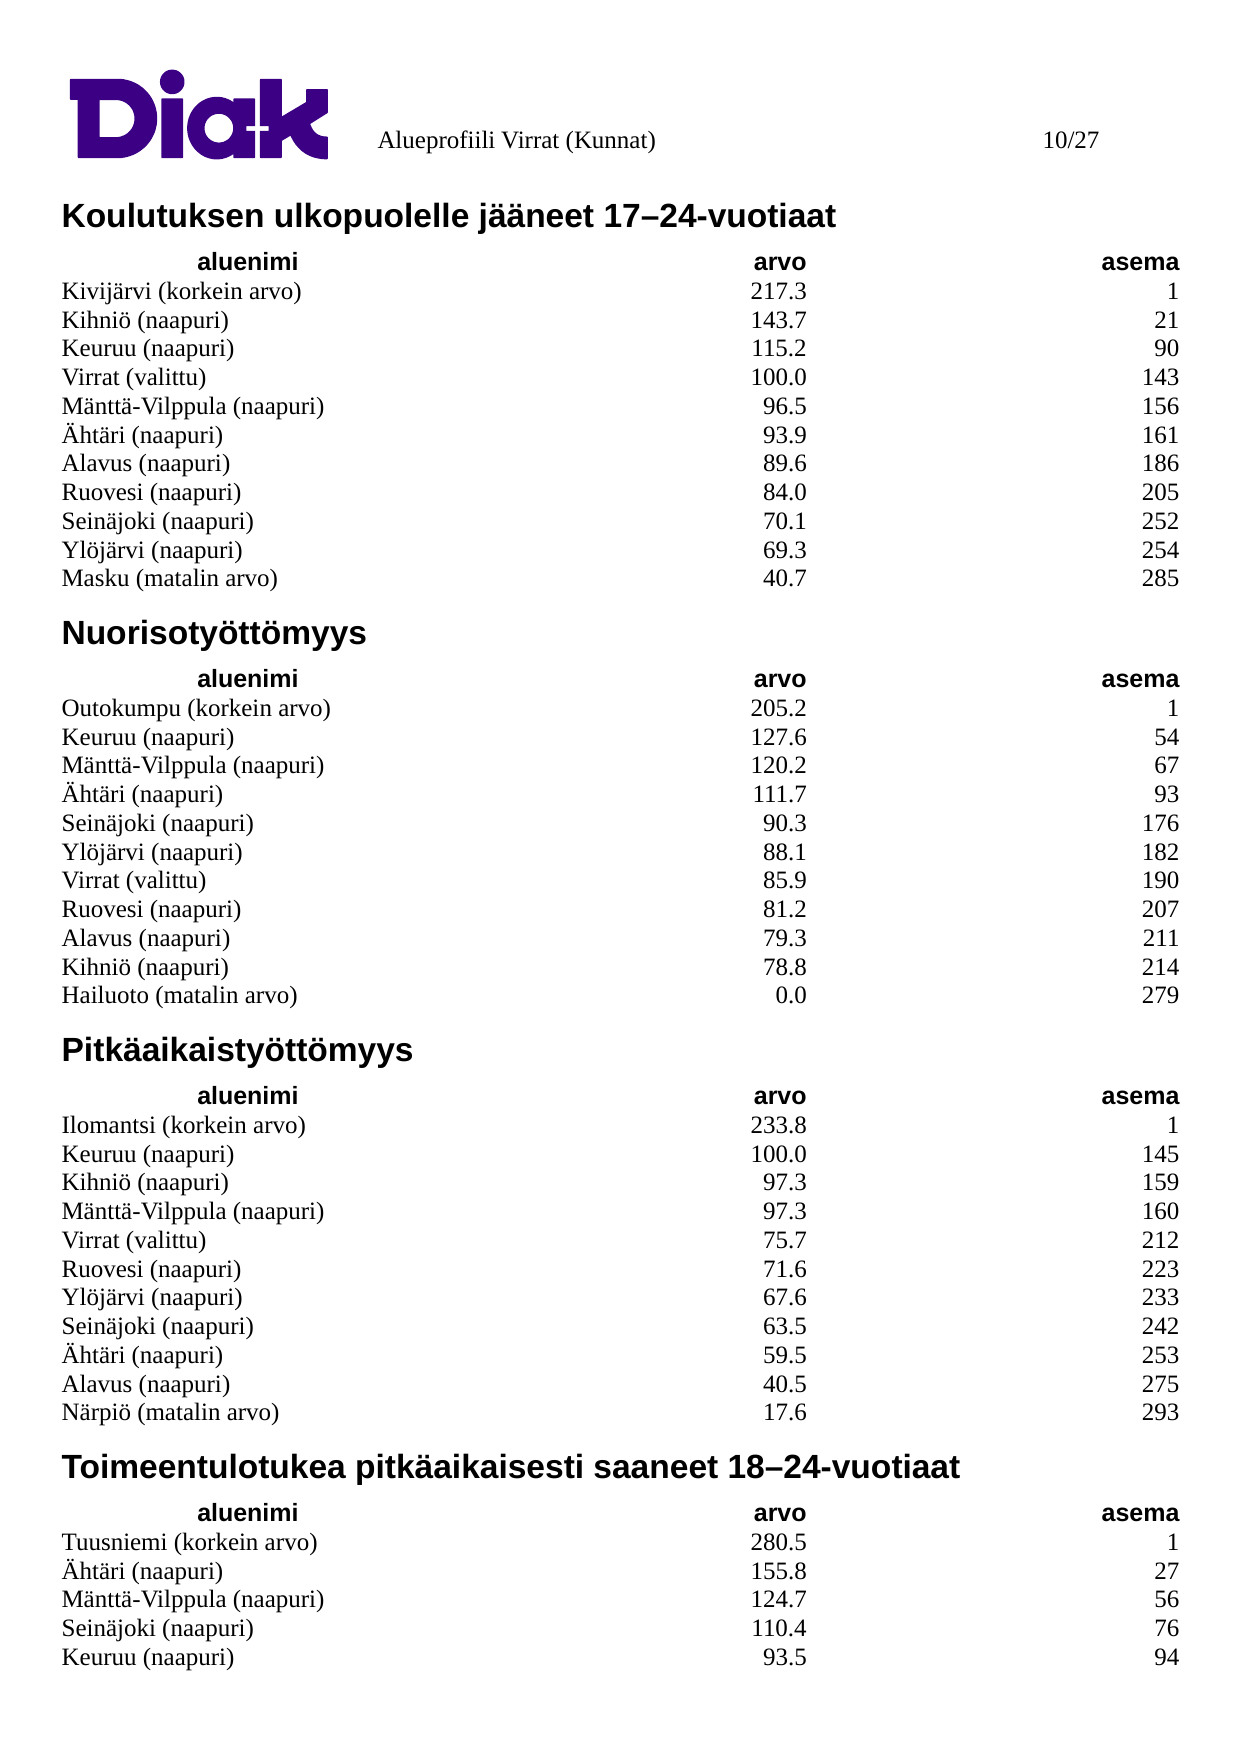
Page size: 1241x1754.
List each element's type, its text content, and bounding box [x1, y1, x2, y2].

table_cell 96.5 [434, 391, 806, 420]
table_cell Keuruu (naapuri) [61, 1642, 434, 1671]
table_cell 182 [806, 837, 1179, 866]
table_cell 93 [806, 779, 1179, 808]
table_cell Keuruu (naapuri) [61, 722, 434, 751]
table_cell 94 [806, 1642, 1179, 1671]
table_cell 111.7 [434, 779, 806, 808]
table_cell Ruovesi (naapuri) [61, 477, 434, 506]
table_cell 176 [806, 808, 1179, 837]
table_cell Virrat (valittu) [61, 362, 434, 391]
table_cell 54 [806, 722, 1179, 751]
table_cell 90 [806, 334, 1179, 362]
table_cell 233 [806, 1283, 1179, 1311]
table_cell 145 [806, 1139, 1179, 1167]
table_cell 93.5 [434, 1642, 806, 1671]
table_cell 67.6 [434, 1283, 806, 1311]
table_cell 233.8 [434, 1110, 806, 1139]
table_cell Masku (matalin arvo) [61, 564, 434, 592]
table_cell Keuruu (naapuri) [61, 334, 434, 362]
table_header arvo [434, 664, 806, 693]
table_cell Virrat (valittu) [61, 866, 434, 894]
table_header arvo [434, 1081, 806, 1110]
table_header aluenimi [61, 1081, 434, 1110]
table_cell Hailuoto (matalin arvo) [61, 981, 434, 1009]
table_cell 190 [806, 866, 1179, 894]
table_cell 76 [806, 1613, 1179, 1642]
table_cell 280.5 [434, 1527, 806, 1556]
table_cell Seinäjoki (naapuri) [61, 808, 434, 837]
table_cell 254 [806, 535, 1179, 563]
table_header arvo [434, 247, 806, 276]
table_cell Mänttä-Vilppula (naapuri) [61, 751, 434, 779]
table_cell 100.0 [434, 1139, 806, 1167]
table_cell Outokumpu (korkein arvo) [61, 693, 434, 722]
table_cell Ähtäri (naapuri) [61, 420, 434, 448]
table_header aluenimi [61, 247, 434, 276]
table_cell 275 [806, 1369, 1179, 1397]
table_cell 161 [806, 420, 1179, 448]
table_cell 97.3 [434, 1168, 806, 1196]
table_cell 127.6 [434, 722, 806, 751]
table_cell 81.2 [434, 894, 806, 923]
table_cell 143.7 [434, 305, 806, 333]
table_cell Ylöjärvi (naapuri) [61, 837, 434, 866]
table_cell 155.8 [434, 1556, 806, 1584]
table_cell 211 [806, 923, 1179, 952]
table_cell 100.0 [434, 362, 806, 391]
table_cell 143 [806, 362, 1179, 391]
table_cell 160 [806, 1196, 1179, 1225]
table_cell Mänttä-Vilppula (naapuri) [61, 391, 434, 420]
table_cell Seinäjoki (naapuri) [61, 1311, 434, 1340]
table_cell 120.2 [434, 751, 806, 779]
table_cell 88.1 [434, 837, 806, 866]
table_cell 90.3 [434, 808, 806, 837]
table_cell 56 [806, 1585, 1179, 1613]
table_cell 110.4 [434, 1613, 806, 1642]
table_cell 89.6 [434, 449, 806, 477]
table_cell 40.7 [434, 564, 806, 592]
table_cell Mänttä-Vilppula (naapuri) [61, 1196, 434, 1225]
table_cell Kihniö (naapuri) [61, 952, 434, 981]
table_cell 205.2 [434, 693, 806, 722]
table_cell 293 [806, 1398, 1179, 1426]
table_cell 79.3 [434, 923, 806, 952]
table_cell Ähtäri (naapuri) [61, 779, 434, 808]
table_cell 115.2 [434, 334, 806, 362]
table_cell 217.3 [434, 276, 806, 305]
table_cell 1 [806, 1527, 1179, 1556]
table_cell Mänttä-Vilppula (naapuri) [61, 1585, 434, 1613]
table_cell 69.3 [434, 535, 806, 563]
table_cell Alavus (naapuri) [61, 449, 434, 477]
table_cell 223 [806, 1254, 1179, 1282]
table_cell Ylöjärvi (naapuri) [61, 1283, 434, 1311]
table_cell Ruovesi (naapuri) [61, 894, 434, 923]
table_cell Kihniö (naapuri) [61, 305, 434, 333]
table_cell 27 [806, 1556, 1179, 1584]
table_cell 84.0 [434, 477, 806, 506]
table_cell Ilomantsi (korkein arvo) [61, 1110, 434, 1139]
table_cell Närpiö (matalin arvo) [61, 1398, 434, 1426]
subtitle Koulutuksen ulkopuolelle jääneet 17–24-vuotiaat [61, 196, 1179, 235]
table_cell 70.1 [434, 506, 806, 535]
table_cell 214 [806, 952, 1179, 981]
subtitle Nuorisotyöttömyys [61, 613, 1179, 652]
table_cell Ähtäri (naapuri) [61, 1556, 434, 1584]
table_cell 1 [806, 1110, 1179, 1139]
table_cell 242 [806, 1311, 1179, 1340]
table_cell 17.6 [434, 1398, 806, 1426]
table_header aluenimi [61, 1498, 434, 1527]
table_header arvo [434, 1498, 806, 1527]
table_cell Seinäjoki (naapuri) [61, 506, 434, 535]
table_cell Kihniö (naapuri) [61, 1168, 434, 1196]
table_cell Ähtäri (naapuri) [61, 1340, 434, 1369]
table_cell Seinäjoki (naapuri) [61, 1613, 434, 1642]
table_cell 279 [806, 981, 1179, 1009]
table_cell 97.3 [434, 1196, 806, 1225]
table_cell 63.5 [434, 1311, 806, 1340]
table_cell 1 [806, 693, 1179, 722]
table_cell 59.5 [434, 1340, 806, 1369]
table_cell Ylöjärvi (naapuri) [61, 535, 434, 563]
table_cell 186 [806, 449, 1179, 477]
table_cell Kivijärvi (korkein arvo) [61, 276, 434, 305]
table_cell 156 [806, 391, 1179, 420]
table_cell 67 [806, 751, 1179, 779]
table_header asema [806, 1498, 1179, 1527]
table_cell Tuusniemi (korkein arvo) [61, 1527, 434, 1556]
table_cell 71.6 [434, 1254, 806, 1282]
table_cell 212 [806, 1225, 1179, 1254]
table_cell Alavus (naapuri) [61, 1369, 434, 1397]
table_header asema [806, 247, 1179, 276]
table_cell 124.7 [434, 1585, 806, 1613]
table_cell Ruovesi (naapuri) [61, 1254, 434, 1282]
table_cell 93.9 [434, 420, 806, 448]
table_header asema [806, 664, 1179, 693]
table_cell 1 [806, 276, 1179, 305]
table_cell 159 [806, 1168, 1179, 1196]
table_cell Virrat (valittu) [61, 1225, 434, 1254]
table_header asema [806, 1081, 1179, 1110]
subtitle Pitkäaikaistyöttömyys [61, 1030, 1179, 1069]
table_cell 78.8 [434, 952, 806, 981]
table_cell 75.7 [434, 1225, 806, 1254]
table_cell 252 [806, 506, 1179, 535]
table_cell Alavus (naapuri) [61, 923, 434, 952]
table_cell 0.0 [434, 981, 806, 1009]
table_header aluenimi [61, 664, 434, 693]
subtitle Toimeentulotukea pitkäaikaisesti saaneet 18–24-vuotiaat [61, 1447, 1179, 1486]
table_cell 21 [806, 305, 1179, 333]
table_cell 207 [806, 894, 1179, 923]
table_cell 85.9 [434, 866, 806, 894]
table_cell 253 [806, 1340, 1179, 1369]
table_cell 205 [806, 477, 1179, 506]
table_cell Keuruu (naapuri) [61, 1139, 434, 1167]
table_cell 40.5 [434, 1369, 806, 1397]
table_cell 285 [806, 564, 1179, 592]
